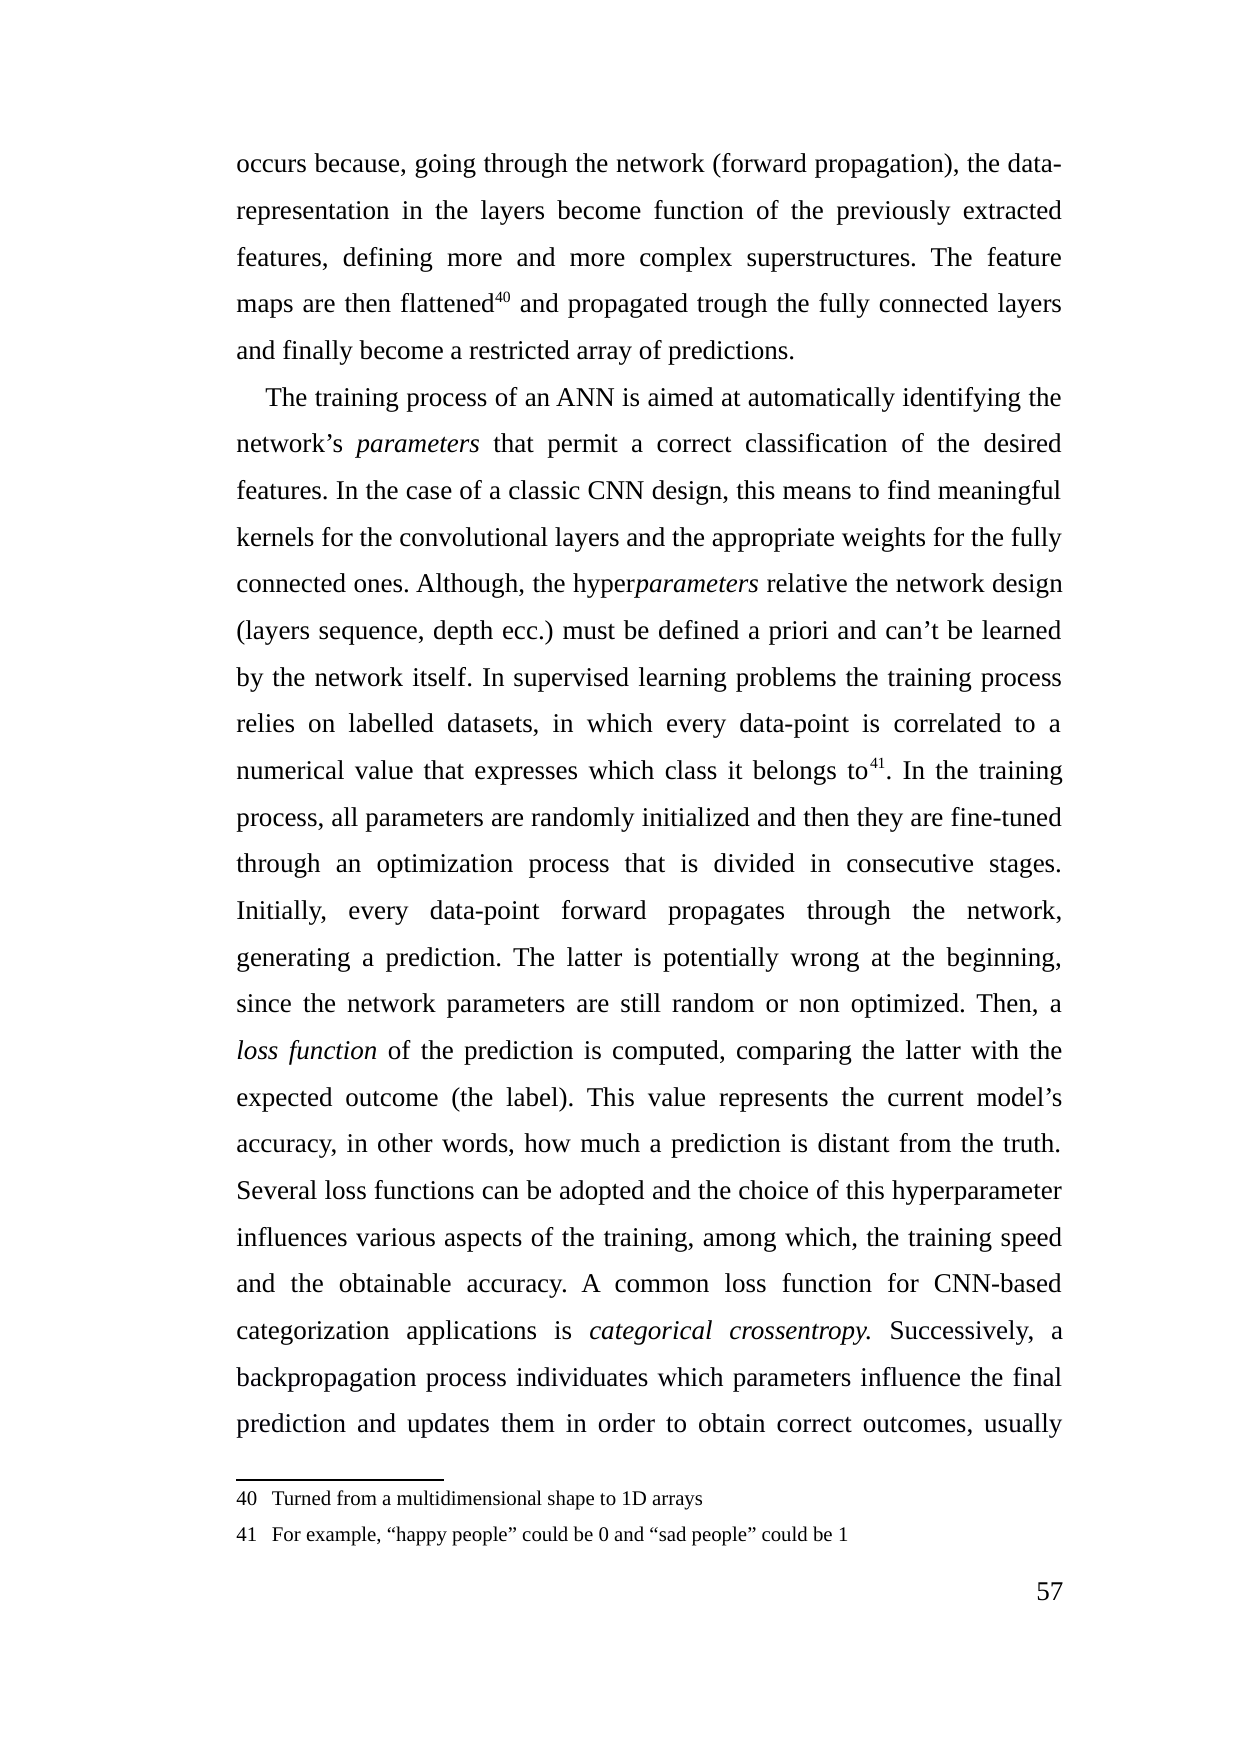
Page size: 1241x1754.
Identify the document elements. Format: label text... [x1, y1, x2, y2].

text occurs because, going through the network (forward propagation), the data-representation in the layers become function of the previously extracted features, defining more and more complex superstructures. The feature maps are then flattened and propagated trough the fully connected layers and finally become a restricted array of predictions. [236, 148, 1063, 365]
text Turned from a multidimensional shape to 1D arrays [236, 1486, 1063, 1510]
text For example, “happy people” could be 0 and “sad people” could be 1 [236, 1522, 1063, 1546]
text The training process of an ANN is aimed at automatically identifying the network’s parameters that permit a correct classification of the desired features. In the case of a classic CNN design, this means to find meaningful kernels for the convolutional layers and the appropriate weights for the fully connected ones. Although, the hyperparameters relative the network design (layers sequence, depth ecc.) must be defined a priori and can’t be learned by the network itself. In supervised learning problems the training process relies on labelled datasets, in which every data-point is correlated to a numerical value that expresses which class it belongs to. In the training process, all parameters are randomly initialized and then they are fine-tuned through an optimization process that is divided in consecutive stages. Initially, every data-point forward propagates through the network, generating a prediction. The latter is potentially wrong at the beginning, since the network parameters are still random or non optimized. Then, a loss function of the prediction is computed, comparing the latter with the expected outcome (the label). This value represents the current model’s accuracy, in other words, how much a prediction is distant from the truth. Several loss functions can be adopted and the choice of this hyperparameter influences various aspects of the training, among which, the training speed and the obtainable accuracy. A common loss function for CNN-based categorization applications is categorical crossentropy. Successively, a backpropagation process individuates which parameters influence the final prediction and updates them in order to obtain correct outcomes, usually [236, 381, 1063, 1439]
